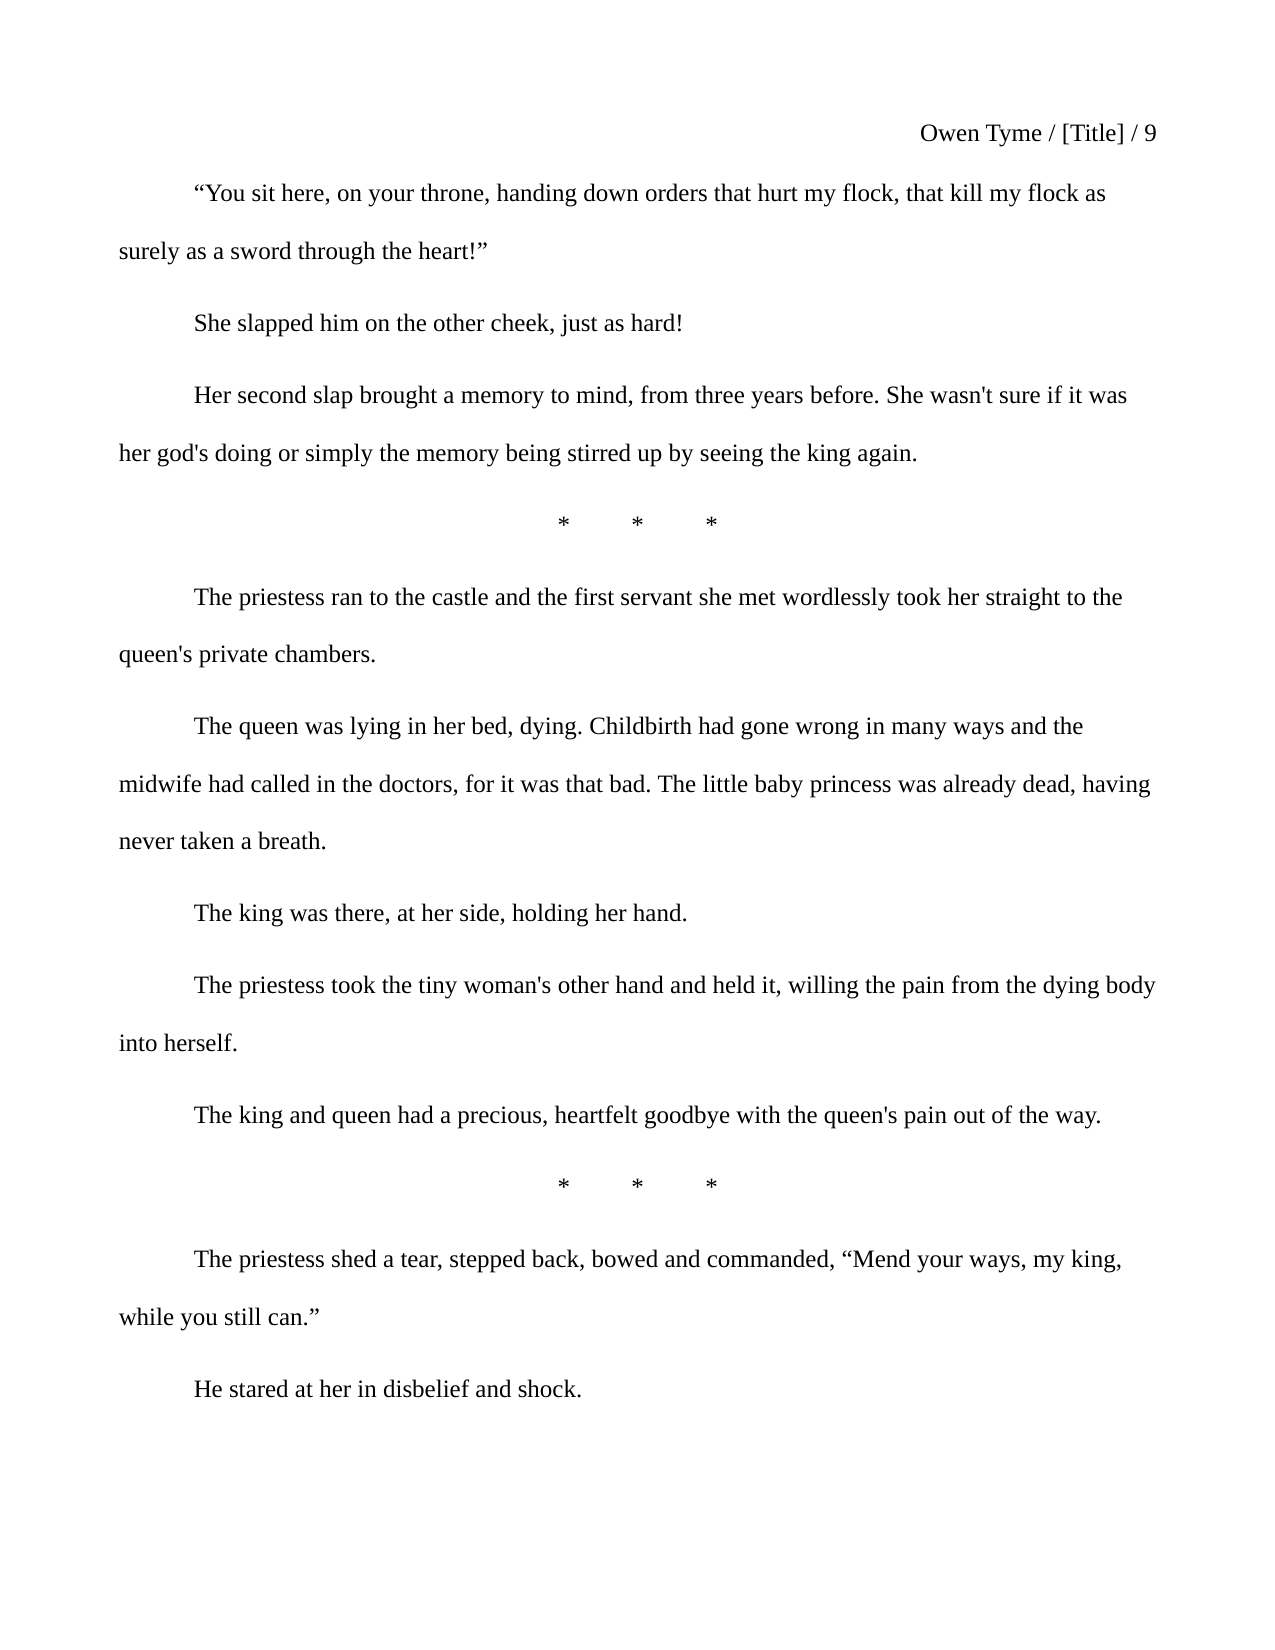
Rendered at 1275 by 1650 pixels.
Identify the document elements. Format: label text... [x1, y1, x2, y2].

text The priestess ran to the castle and the first servant she met wordlessly took her straight to the queen's private chambers. [118, 582, 1156, 668]
text He stared at her in disbelief and shock. [118, 1374, 1156, 1403]
text The priestess took the tiny woman's other hand and held it, willing the pain from the dying body into herself. [118, 971, 1156, 1057]
text The king was there, at her side, holding her hand. [118, 898, 1156, 927]
text The king and queen had a precious, heartfelt goodbye with the queen's pain out of the way. [118, 1100, 1156, 1129]
text * * * [118, 1172, 1156, 1201]
text The priestess shed a tear, stepped back, bowed and commanded, “Mend your ways, my king, while you still can.” [118, 1244, 1156, 1331]
text The queen was lying in her bed, dying. Childbirth had gone wrong in many ways and the midwife had called in the doctors, for it was that bad. The little baby princess was already dead, having never taken a breath. [118, 711, 1156, 855]
text * * * [118, 510, 1156, 538]
text Her second slap brought a memory to mind, from three years before. She wasn't sure if it was her god's doing or simply the memory being stirred up by seeing the king again. [118, 380, 1156, 466]
text She slapped him on the other cheek, just as hard! [118, 308, 1156, 337]
text “You sit here, on your throne, handing down orders that hurt my flock, that kill my flock as surely as a sword through the heart!” [118, 178, 1156, 265]
